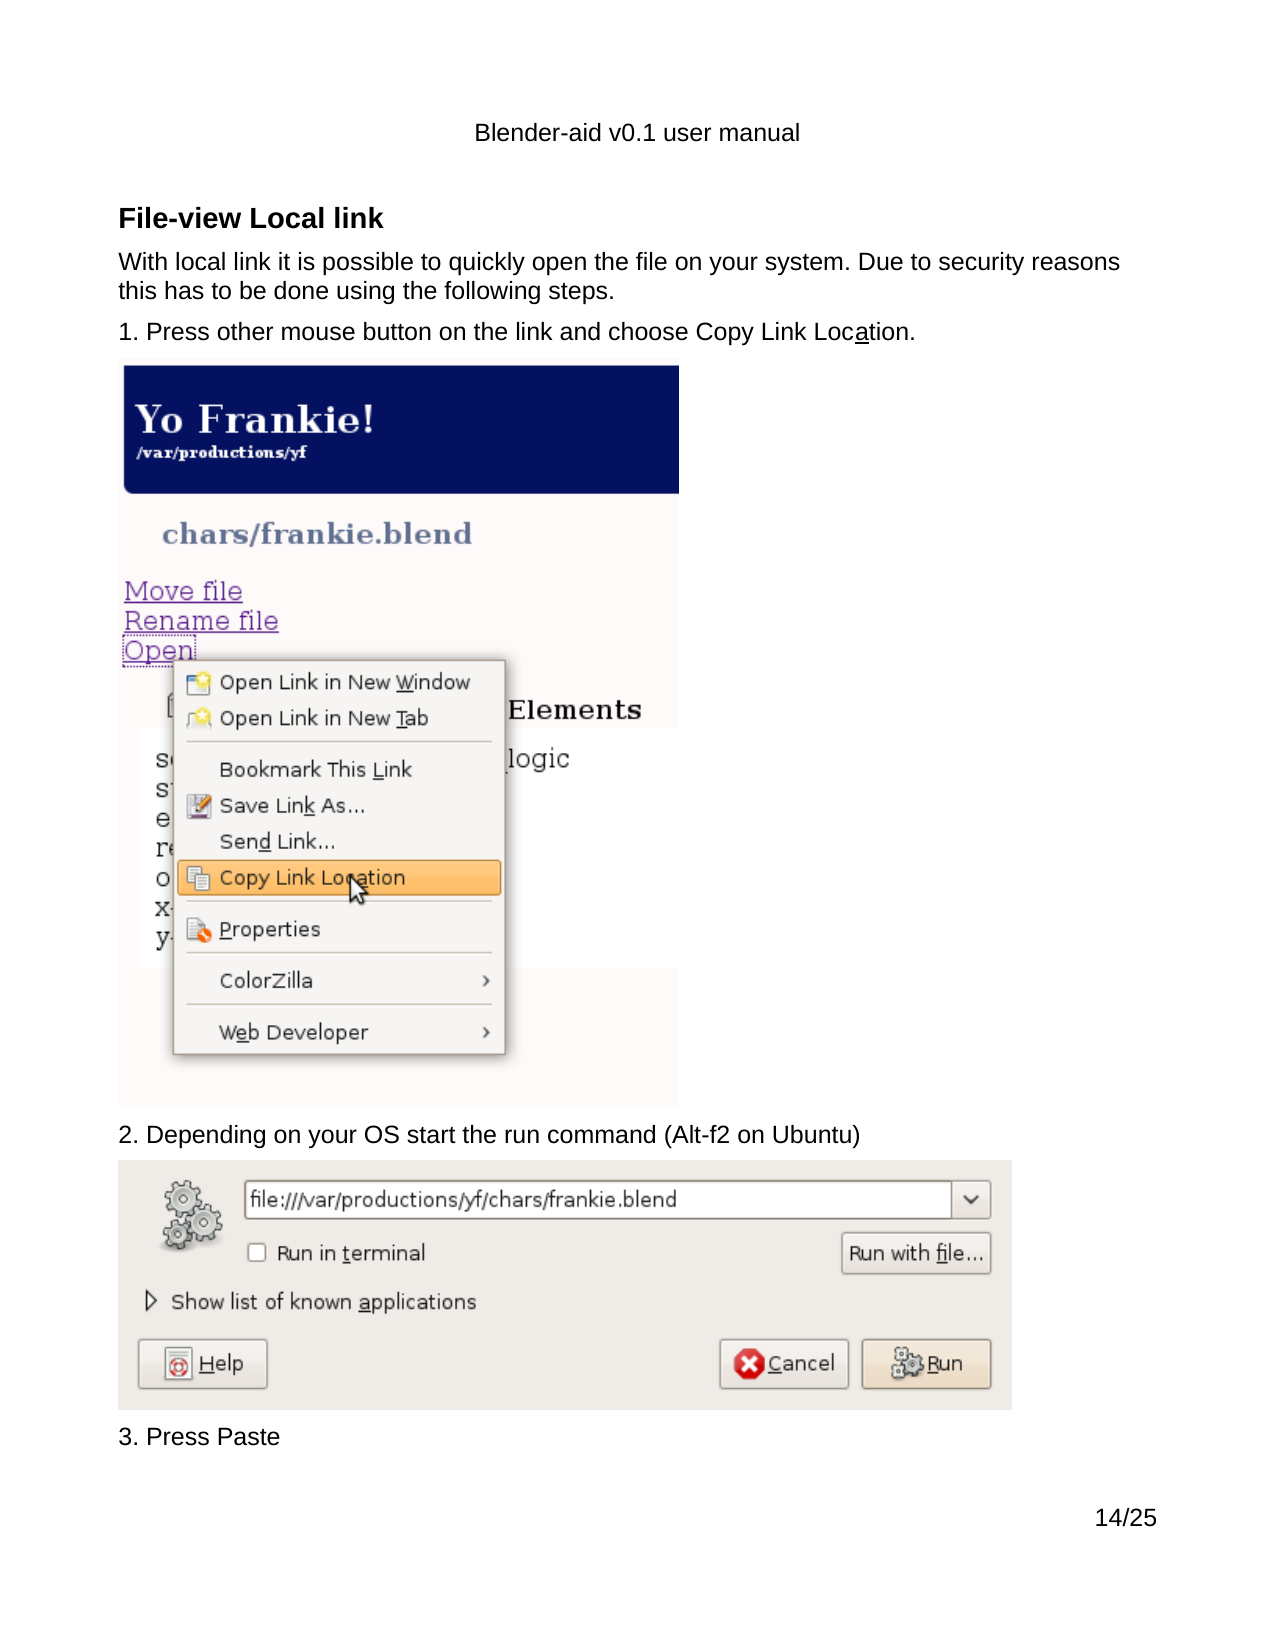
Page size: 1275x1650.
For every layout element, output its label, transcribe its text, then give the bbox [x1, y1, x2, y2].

text With local link it is possible to quickly open the file on your system. Due to security reasons this has to be done using the following steps. [118, 247, 1157, 305]
text 3. Press Paste [118, 1422, 1157, 1451]
subtitle File-view Local link [118, 201, 1157, 235]
text 2. Depending on your OS start the run command (Alt-f2 on Ubuntu) [118, 1119, 1157, 1148]
text 1. Press other mouse button on the link and choose Copy Link Location. [118, 317, 1157, 346]
picture [118, 1160, 1012, 1410]
picture [118, 358, 679, 1107]
